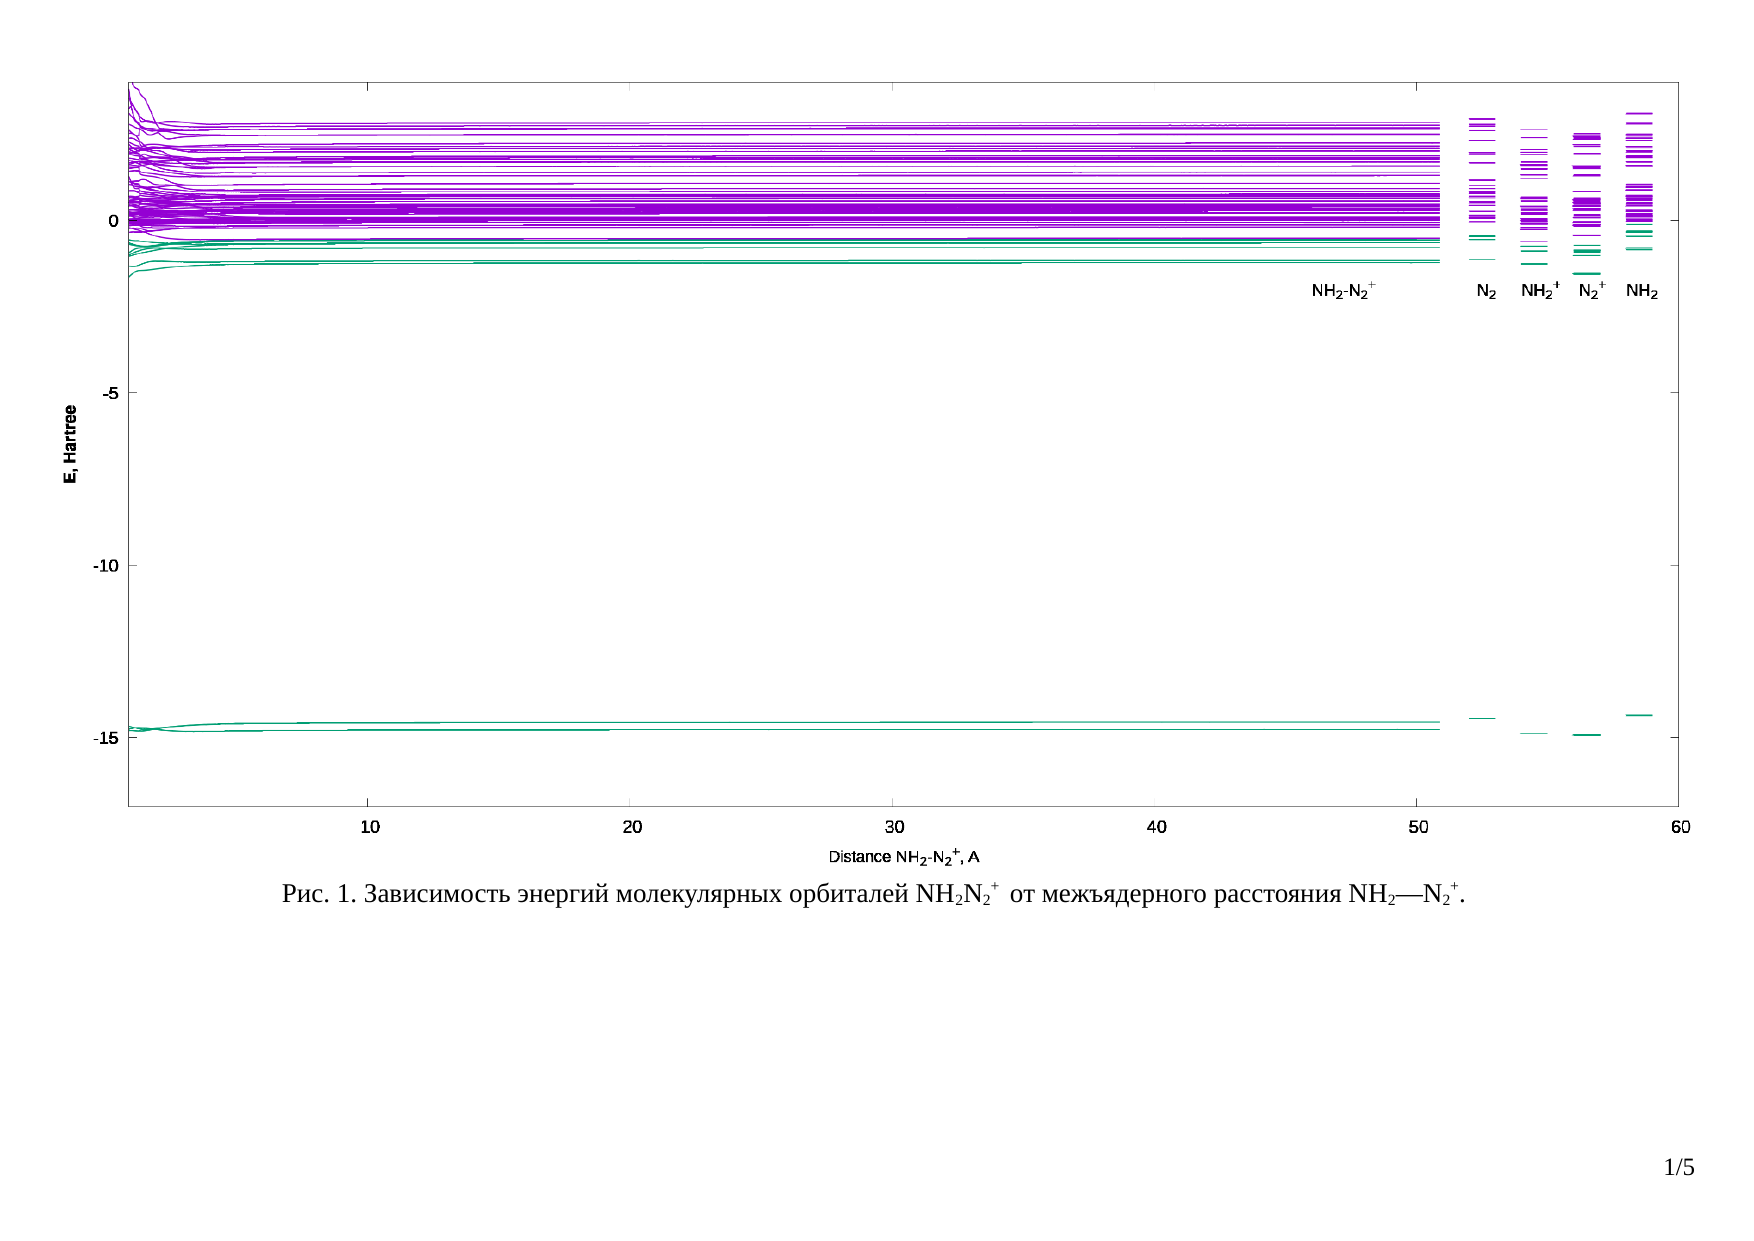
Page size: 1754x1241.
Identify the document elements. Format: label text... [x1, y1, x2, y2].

table_cell Рис. 1. Зависимость энергий молекулярных орбиталей NH2N2+ от межъядерного расстояния NH2—N2+. [59, 877, 1695, 937]
picture [59, 73, 1695, 877]
